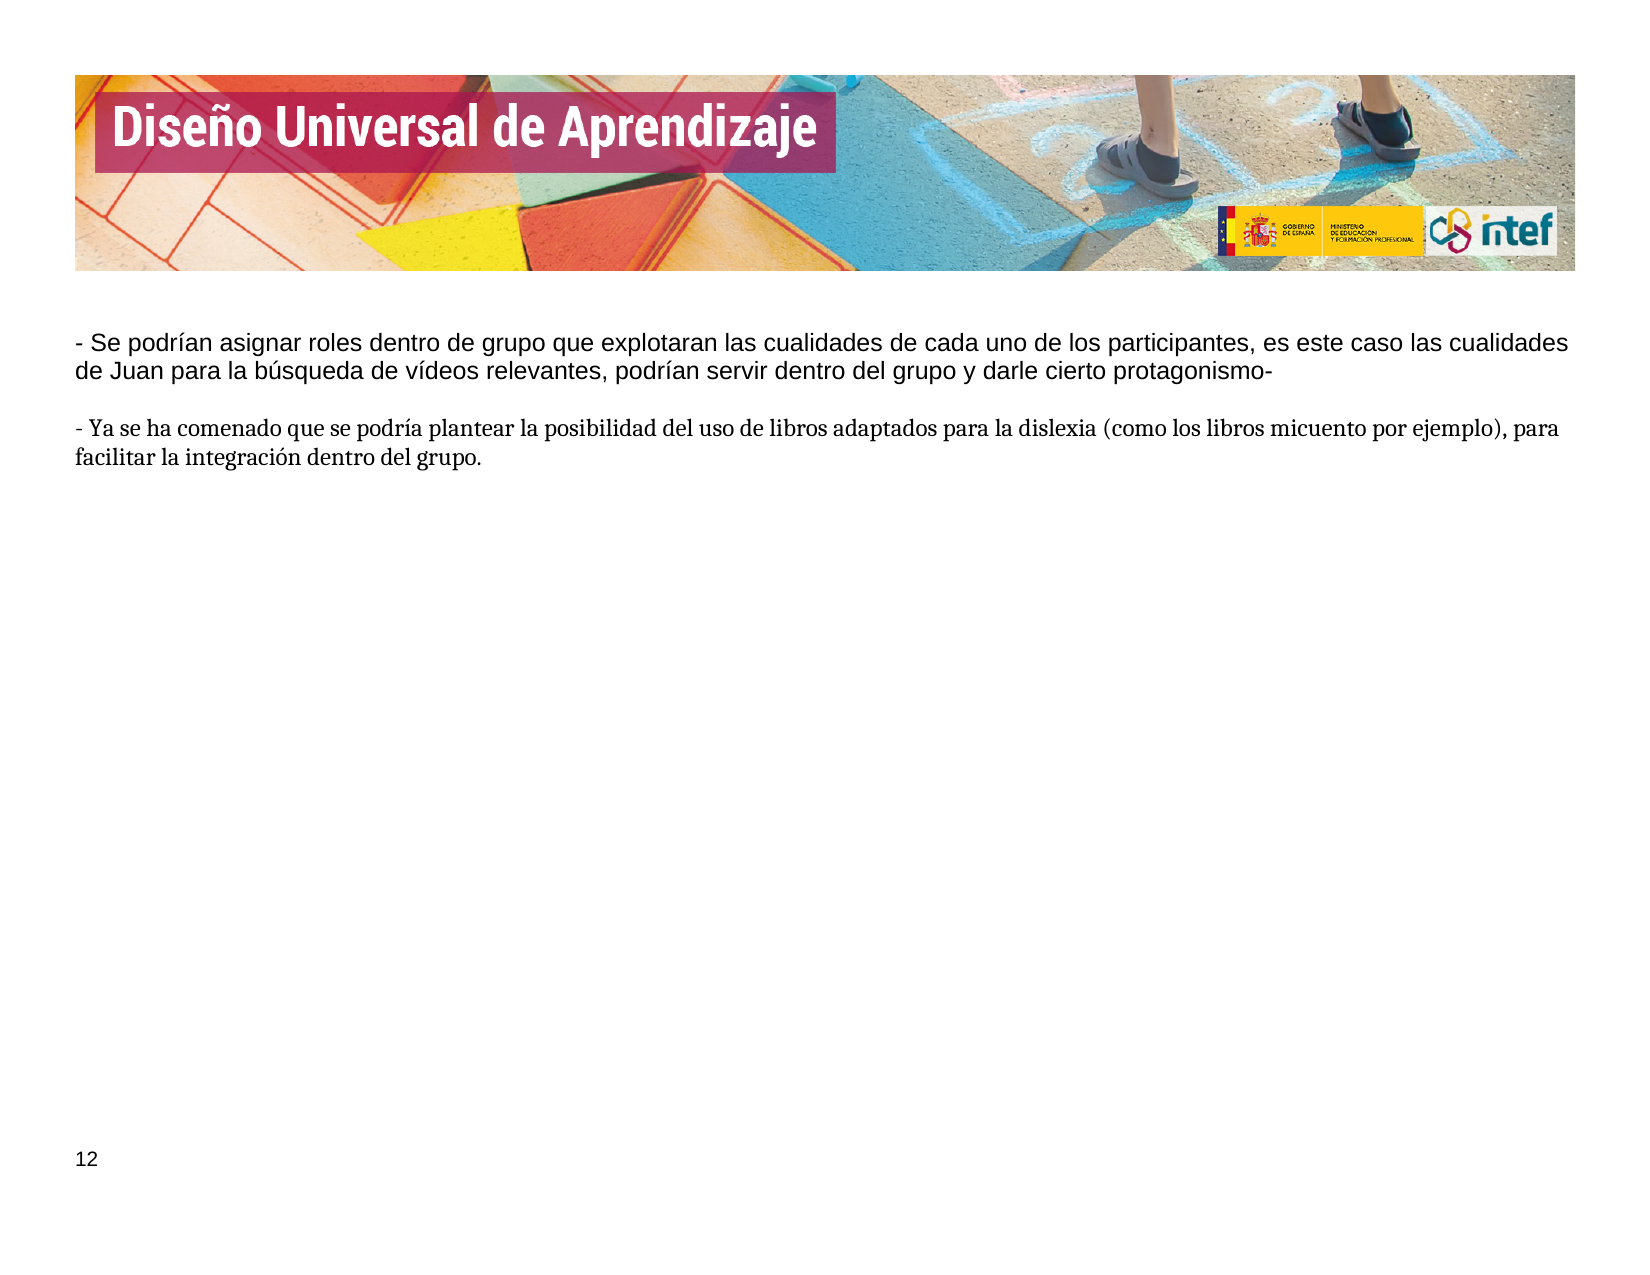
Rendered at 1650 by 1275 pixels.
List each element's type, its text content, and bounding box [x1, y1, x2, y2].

text - Se podrían asignar roles dentro de grupo que explotaran las cualidades de cada uno de los participantes, es este caso las cualidades de Juan para la búsqueda de vídeos relevantes, podrían servir dentro del grupo y darle cierto protagonismo- [75, 328, 1575, 385]
text - Ya se ha comenado que se podría plantear la posibilidad del uso de libros adaptados para la dislexia (como los libros micuento por ejemplo), para facilitar la integración dentro del grupo. [75, 414, 1575, 472]
picture [75, 75, 1575, 271]
